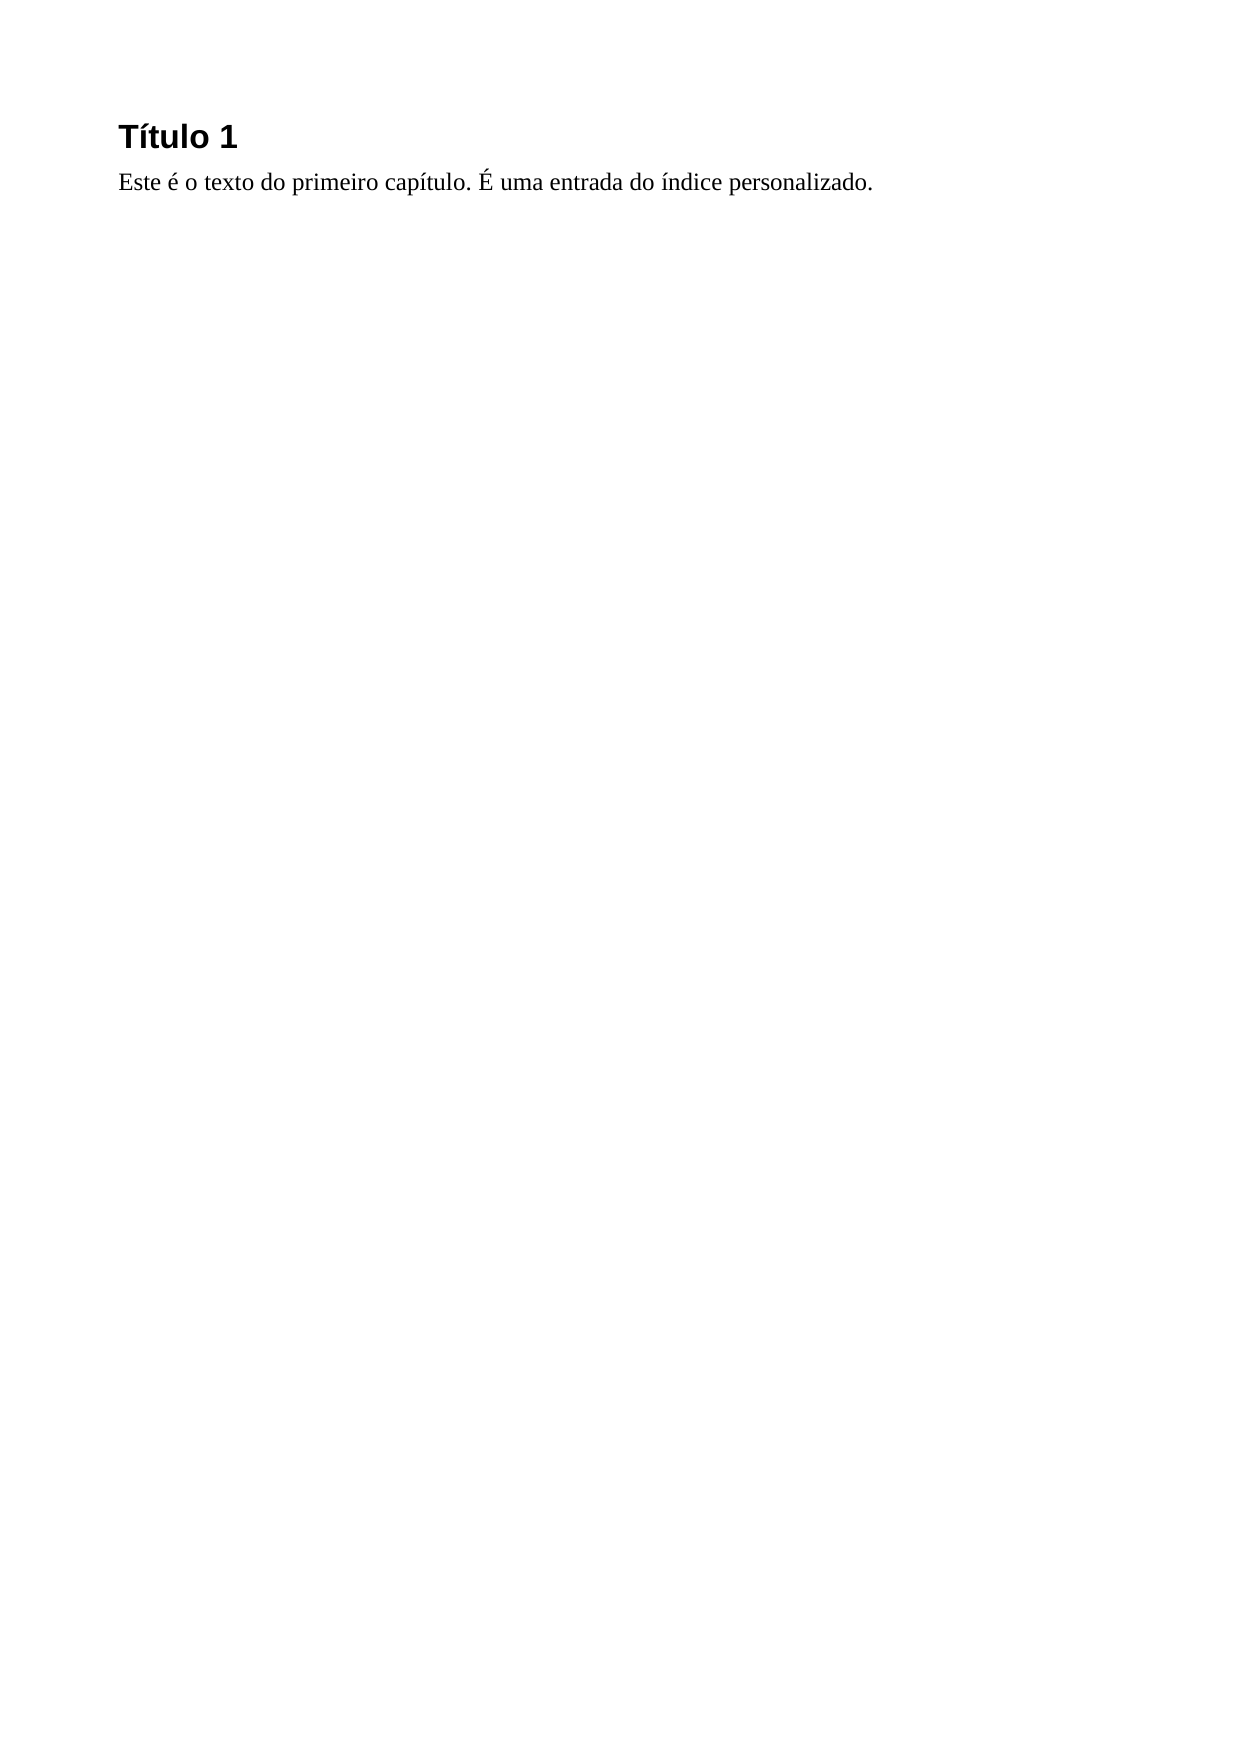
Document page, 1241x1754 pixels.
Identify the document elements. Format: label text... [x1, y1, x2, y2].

text Este é o texto do primeiro capítulo. É uma entrada do índice personalizado. [118, 168, 1122, 224]
subtitle Título 1 [118, 118, 1122, 156]
